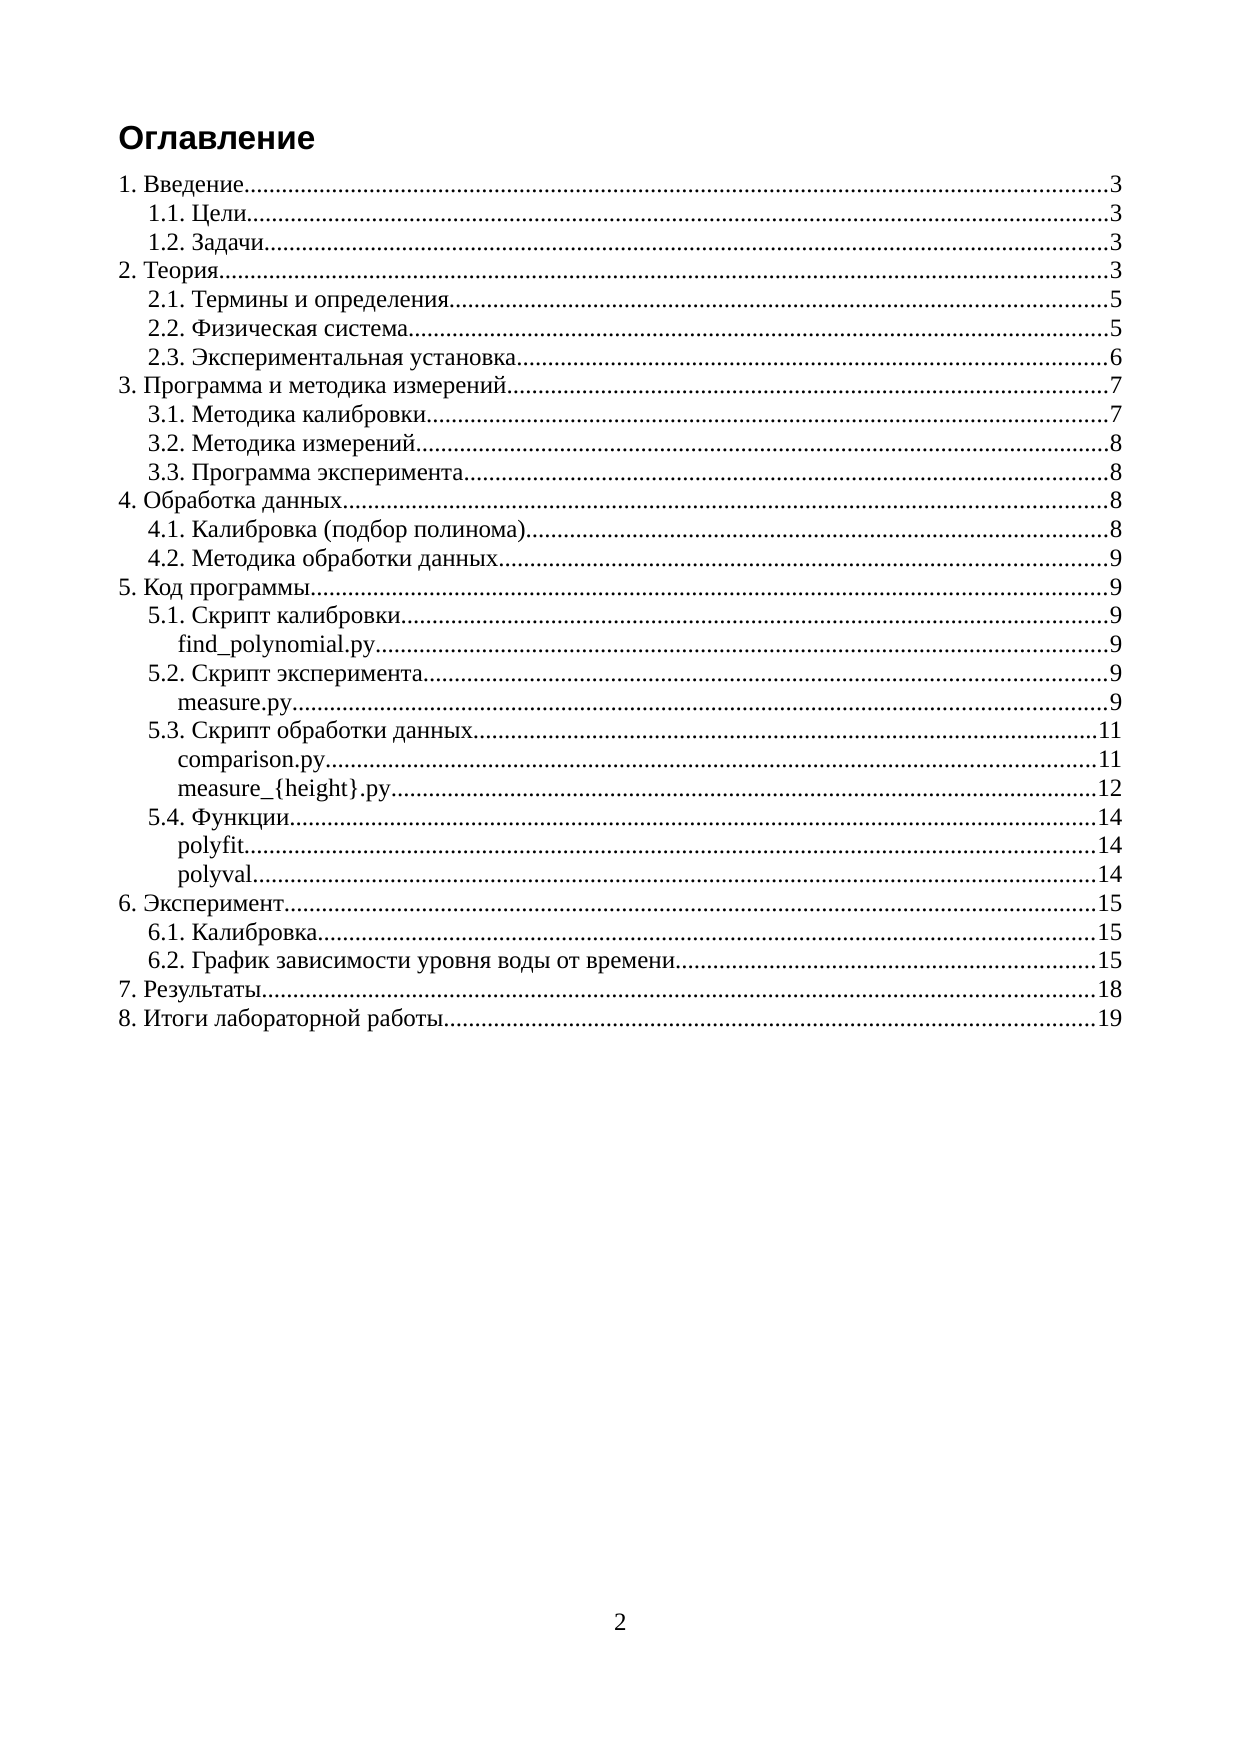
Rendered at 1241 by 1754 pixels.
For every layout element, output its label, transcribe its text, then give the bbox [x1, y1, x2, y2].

text find_polynomial.py 9 [177, 629, 1122, 658]
text 4.1. Калибровка (подбор полинома) 8 [148, 514, 1122, 543]
text 6. Эксперимент 15 [118, 888, 1122, 917]
text polyval 14 [177, 859, 1122, 888]
text measure.py 9 [177, 687, 1122, 715]
text 2. Теория 3 [118, 255, 1122, 284]
text 4.2. Методика обработки данных 9 [148, 543, 1122, 572]
text 2.1. Термины и определения 5 [148, 284, 1122, 313]
text comparison.py 11 [177, 744, 1122, 773]
text 3.1. Методика калибровки 7 [148, 399, 1122, 428]
text 5. Код программы 9 [118, 572, 1122, 600]
text 3. Программа и методика измерений 7 [118, 370, 1122, 399]
text 6.2. График зависимости уровня воды от времени 15 [148, 945, 1122, 974]
text 5.3. Скрипт обработки данных 11 [148, 715, 1122, 744]
text polyfit 14 [177, 830, 1122, 859]
text 1.2. Задачи 3 [148, 227, 1122, 255]
text 3.2. Методика измерений 8 [148, 428, 1122, 457]
text 2.2. Физическая система 5 [148, 313, 1122, 342]
text 3.3. Программа эксперимента 8 [148, 457, 1122, 485]
text 6.1. Калибровка 15 [148, 917, 1122, 945]
text 5.2. Скрипт эксперимента 9 [148, 658, 1122, 687]
text 5.4. Функции 14 [148, 802, 1122, 830]
text measure_{height}.py 12 [177, 773, 1122, 802]
text 5.1. Скрипт калибровки 9 [148, 600, 1122, 629]
text 1.1. Цели 3 [148, 198, 1122, 227]
text 1. Введение 3 [118, 169, 1122, 198]
text 2.3. Экспериментальная установка 6 [148, 342, 1122, 370]
text 4. Обработка данных 8 [118, 485, 1122, 514]
text 8. Итоги лабораторной работы 19 [118, 1003, 1122, 1032]
subtitle Оглавление [118, 118, 1122, 157]
text 7. Результаты 18 [118, 974, 1122, 1003]
